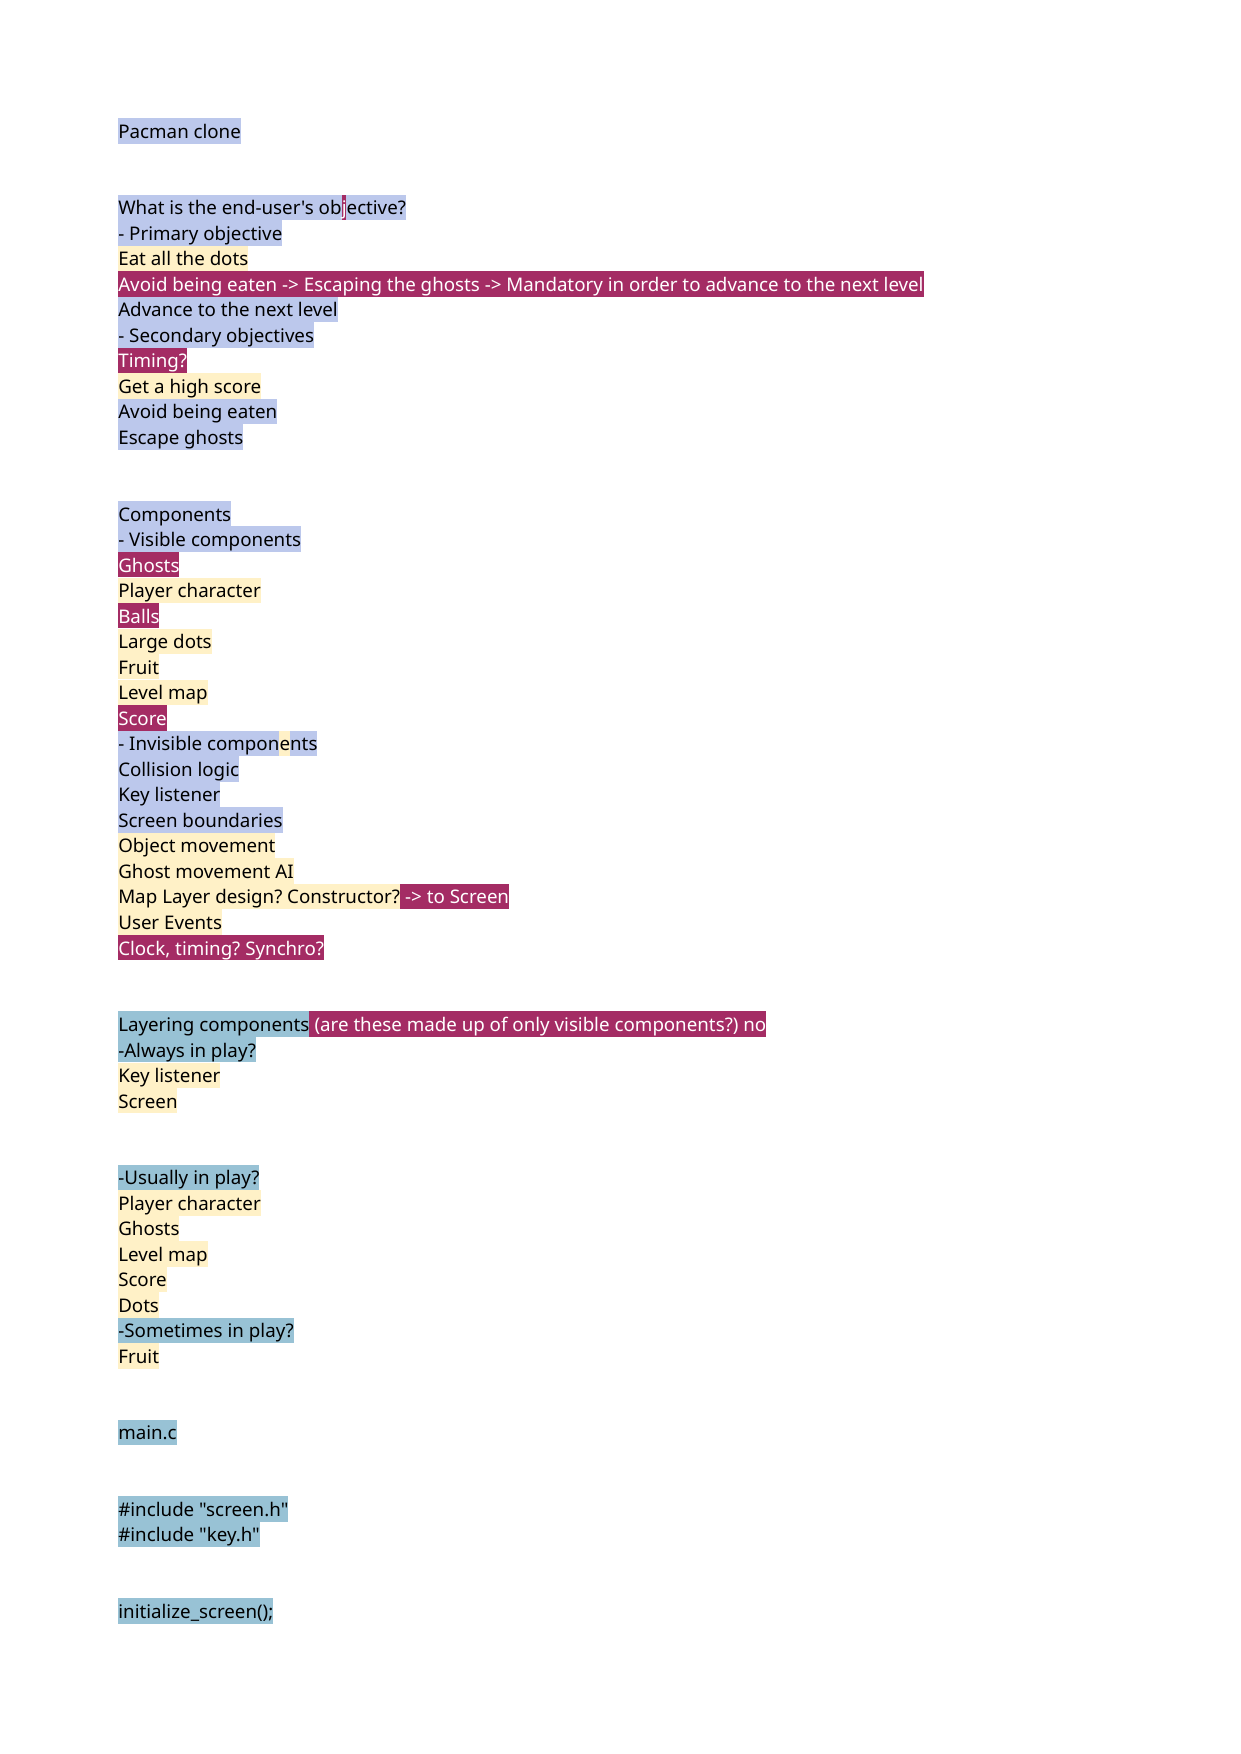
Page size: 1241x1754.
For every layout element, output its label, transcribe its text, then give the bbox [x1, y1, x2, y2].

text -Sometimes in play? [118, 1318, 1122, 1343]
text Level map [118, 679, 1122, 705]
text Collision logic [118, 756, 1122, 782]
text Ghost movement AI [118, 858, 1122, 884]
text Escape ghosts [118, 424, 1122, 450]
text - Primary objective [118, 220, 1122, 246]
text #include "key.h" [118, 1522, 1122, 1547]
text initialize_screen(); [118, 1598, 1122, 1624]
text - Visible components [118, 526, 1122, 552]
text #include "screen.h" [118, 1496, 1122, 1522]
text Score [118, 1267, 1122, 1292]
text Advance to the next level [118, 297, 1122, 322]
text Get a high score [118, 373, 1122, 399]
text Player character [118, 577, 1122, 603]
text Screen [118, 1088, 1122, 1113]
text Fruit [118, 1343, 1122, 1369]
text Pacman clone [118, 118, 1122, 144]
text Object movement [118, 833, 1122, 858]
text - Secondary objectives [118, 322, 1122, 348]
text Key listener [118, 1062, 1122, 1088]
text main.c [118, 1420, 1122, 1445]
text Map Layer design? Constructor? -> to Screen [118, 884, 1122, 909]
text Ghosts [118, 1216, 1122, 1241]
text Ghosts [118, 552, 1122, 577]
text Components [118, 501, 1122, 526]
text Level map [118, 1241, 1122, 1267]
text Avoid being eaten -> Escaping the ghosts -> Mandatory in order to advance to the next level [118, 271, 1122, 297]
text Layering components (are these made up of only visible components?) no [118, 1011, 1122, 1037]
text Fruit [118, 654, 1122, 679]
text Key listener [118, 782, 1122, 807]
text Timing? [118, 348, 1122, 373]
text Score [118, 705, 1122, 731]
text Eat all the dots [118, 246, 1122, 271]
text What is the end-user's objective? [118, 195, 1122, 220]
text Screen boundaries [118, 807, 1122, 833]
text Balls [118, 603, 1122, 628]
text -Usually in play? [118, 1164, 1122, 1190]
text - Invisible components [118, 731, 1122, 756]
text Avoid being eaten [118, 399, 1122, 424]
text User Events [118, 909, 1122, 935]
text Player character [118, 1190, 1122, 1216]
text Large dots [118, 628, 1122, 654]
text Dots [118, 1292, 1122, 1318]
text Clock, timing? Synchro? [118, 935, 1122, 960]
text -Always in play? [118, 1037, 1122, 1062]
